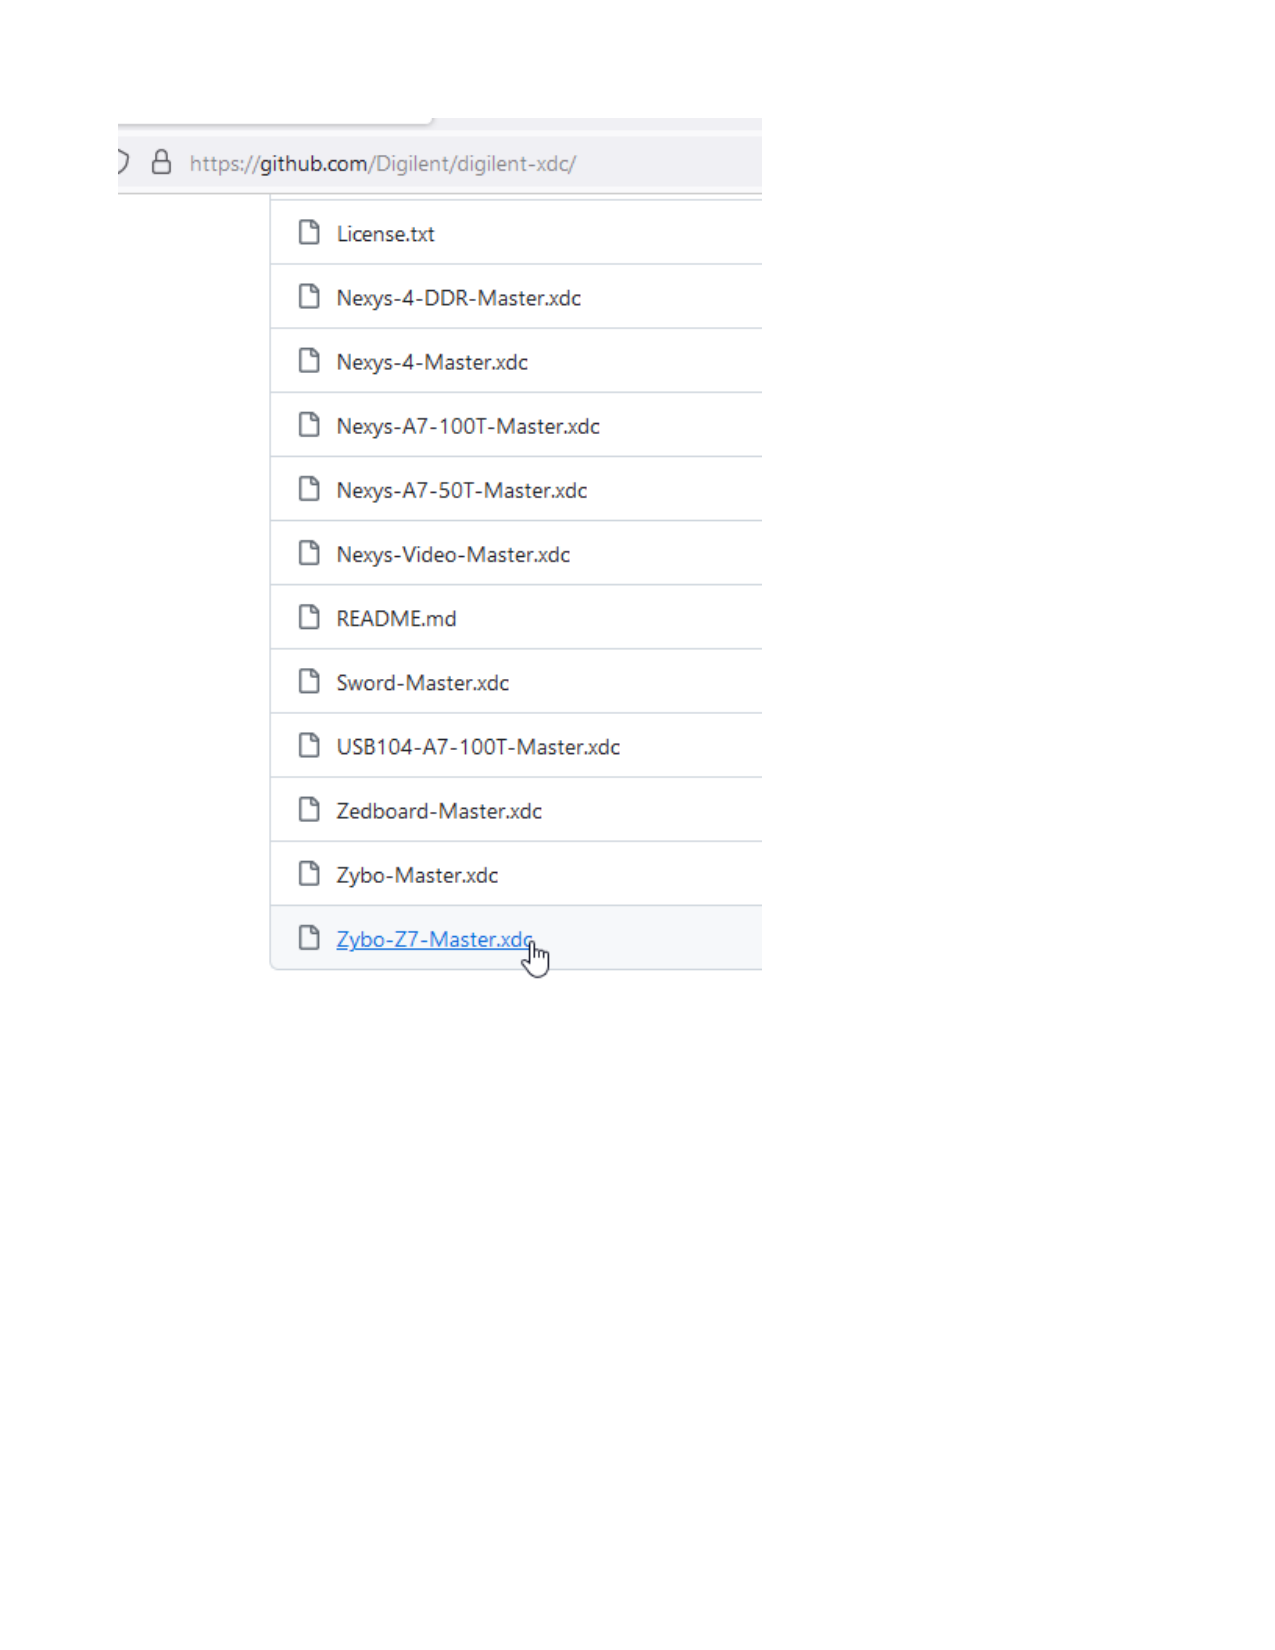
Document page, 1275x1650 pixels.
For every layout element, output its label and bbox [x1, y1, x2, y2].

picture [118, 118, 762, 994]
